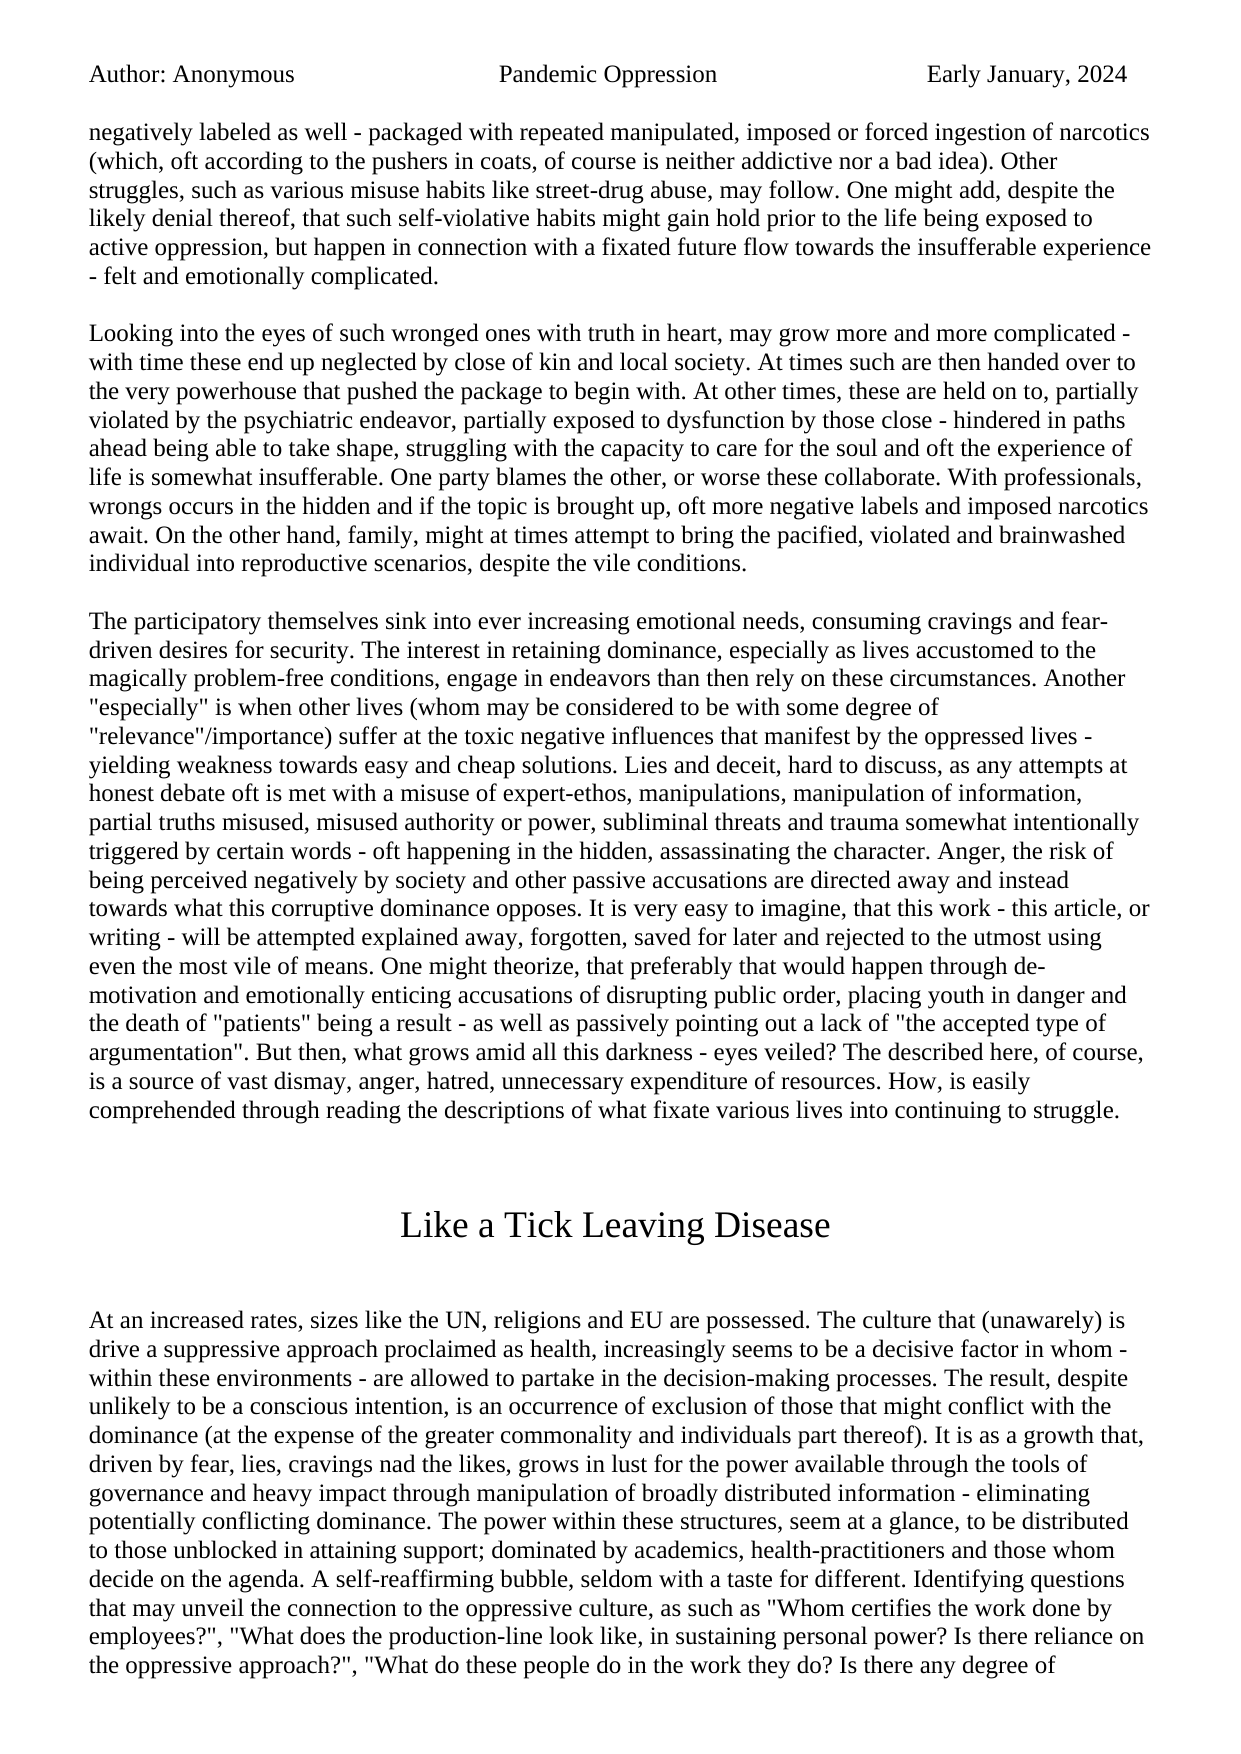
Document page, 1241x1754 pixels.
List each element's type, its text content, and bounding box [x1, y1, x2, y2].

text The participatory themselves sink into ever increasing emotional needs, consuming cravings and fear-driven desires for security. The interest in retaining dominance, especially as lives accustomed to the magically problem-free conditions, engage in endeavors than then rely on these circumstances. Another "especially" is when other lives (whom may be considered to be with some degree of "relevance"/importance) suffer at the toxic negative influences that manifest by the oppressed lives - yielding weakness towards easy and cheap solutions. Lies and deceit, hard to discuss, as any attempts at honest debate oft is met with a misuse of expert-ethos, manipulations, manipulation of information, partial truths misused, misused authority or power, subliminal threats and trauma somewhat intentionally triggered by certain words - oft happening in the hidden, assassinating the character. Anger, the risk of being perceived negatively by society and other passive accusations are directed away and instead towards what this corruptive dominance opposes. It is very easy to imagine, that this work - this article, or writing - will be attempted explained away, forgotten, saved for later and rejected to the utmost using even the most vile of means. One might theorize, that preferably that would happen through de-motivation and emotionally enticing accusations of disrupting public order, placing youth in danger and the death of "patients" being a result - as well as passively pointing out a lack of "the accepted type of argumentation". But then, what grows amid all this darkness - eyes veiled? The described here, of course, is a source of vast dismay, anger, hatred, unnecessary expenditure of resources. How, is easily comprehended through reading the descriptions of what fixate various lives into continuing to struggle. [88, 606, 1152, 1123]
text Looking into the eyes of such wronged ones with truth in heart, may grow more and more complicated - with time these end up neglected by close of kin and local society. At times such are then handed over to the very powerhouse that pushed the package to begin with. At other times, these are held on to, partially violated by the psychiatric endeavor, partially exposed to dysfunction by those close - hindered in paths ahead being able to take shape, struggling with the capacity to care for the soul and oft the experience of life is somewhat insufferable. One party blames the other, or worse these collaborate. With professionals, wrongs occurs in the hidden and if the topic is brought up, oft more negative labels and imposed narcotics await. On the other hand, family, might at times attempt to bring the pacified, violated and brainwashed individual into reproductive scenarios, despite the vile conditions. [88, 318, 1152, 577]
text At an increased rates, sizes like the UN, religions and EU are possessed. The culture that (unawarely) is drive a suppressive approach proclaimed as health, increasingly seems to be a decisive factor in whom - within these environments - are allowed to partake in the decision-making processes. The result, despite unlikely to be a conscious intention, is an occurrence of exclusion of those that might conflict with the dominance (at the expense of the greater commonality and individuals part thereof). It is as a growth that, driven by fear, lies, cravings nad the likes, grows in lust for the power available through the tools of governance and heavy impact through manipulation of broadly distributed information - eliminating potentially conflicting dominance. The power within these structures, seem at a glance, to be distributed to those unblocked in attaining support; dominated by academics, health-practitioners and those whom decide on the agenda. A self-reaffirming bubble, seldom with a taste for different. Identifying questions that may unveil the connection to the oppressive culture, as such as "Whom certifies the work done by employees?", "What does the production-line look like, in sustaining personal power? Is there reliance on the oppressive approach?", "What do these people do in the work they do? Is there any degree of [88, 1305, 1152, 1679]
subtitle Like a Tick Leaving Disease [88, 1202, 1152, 1245]
text negatively labeled as well - packaged with repeated manipulated, imposed or forced ingestion of narcotics (which, oft according to the pushers in coats, of course is neither addictive nor a bad idea). Other struggles, such as various misuse habits like street-drug abuse, may follow. One might add, despite the likely denial thereof, that such self-violative habits might gain hold prior to the life being exposed to active oppression, but happen in connection with a fixated future flow towards the insufferable experience - felt and emotionally complicated. [88, 117, 1152, 290]
